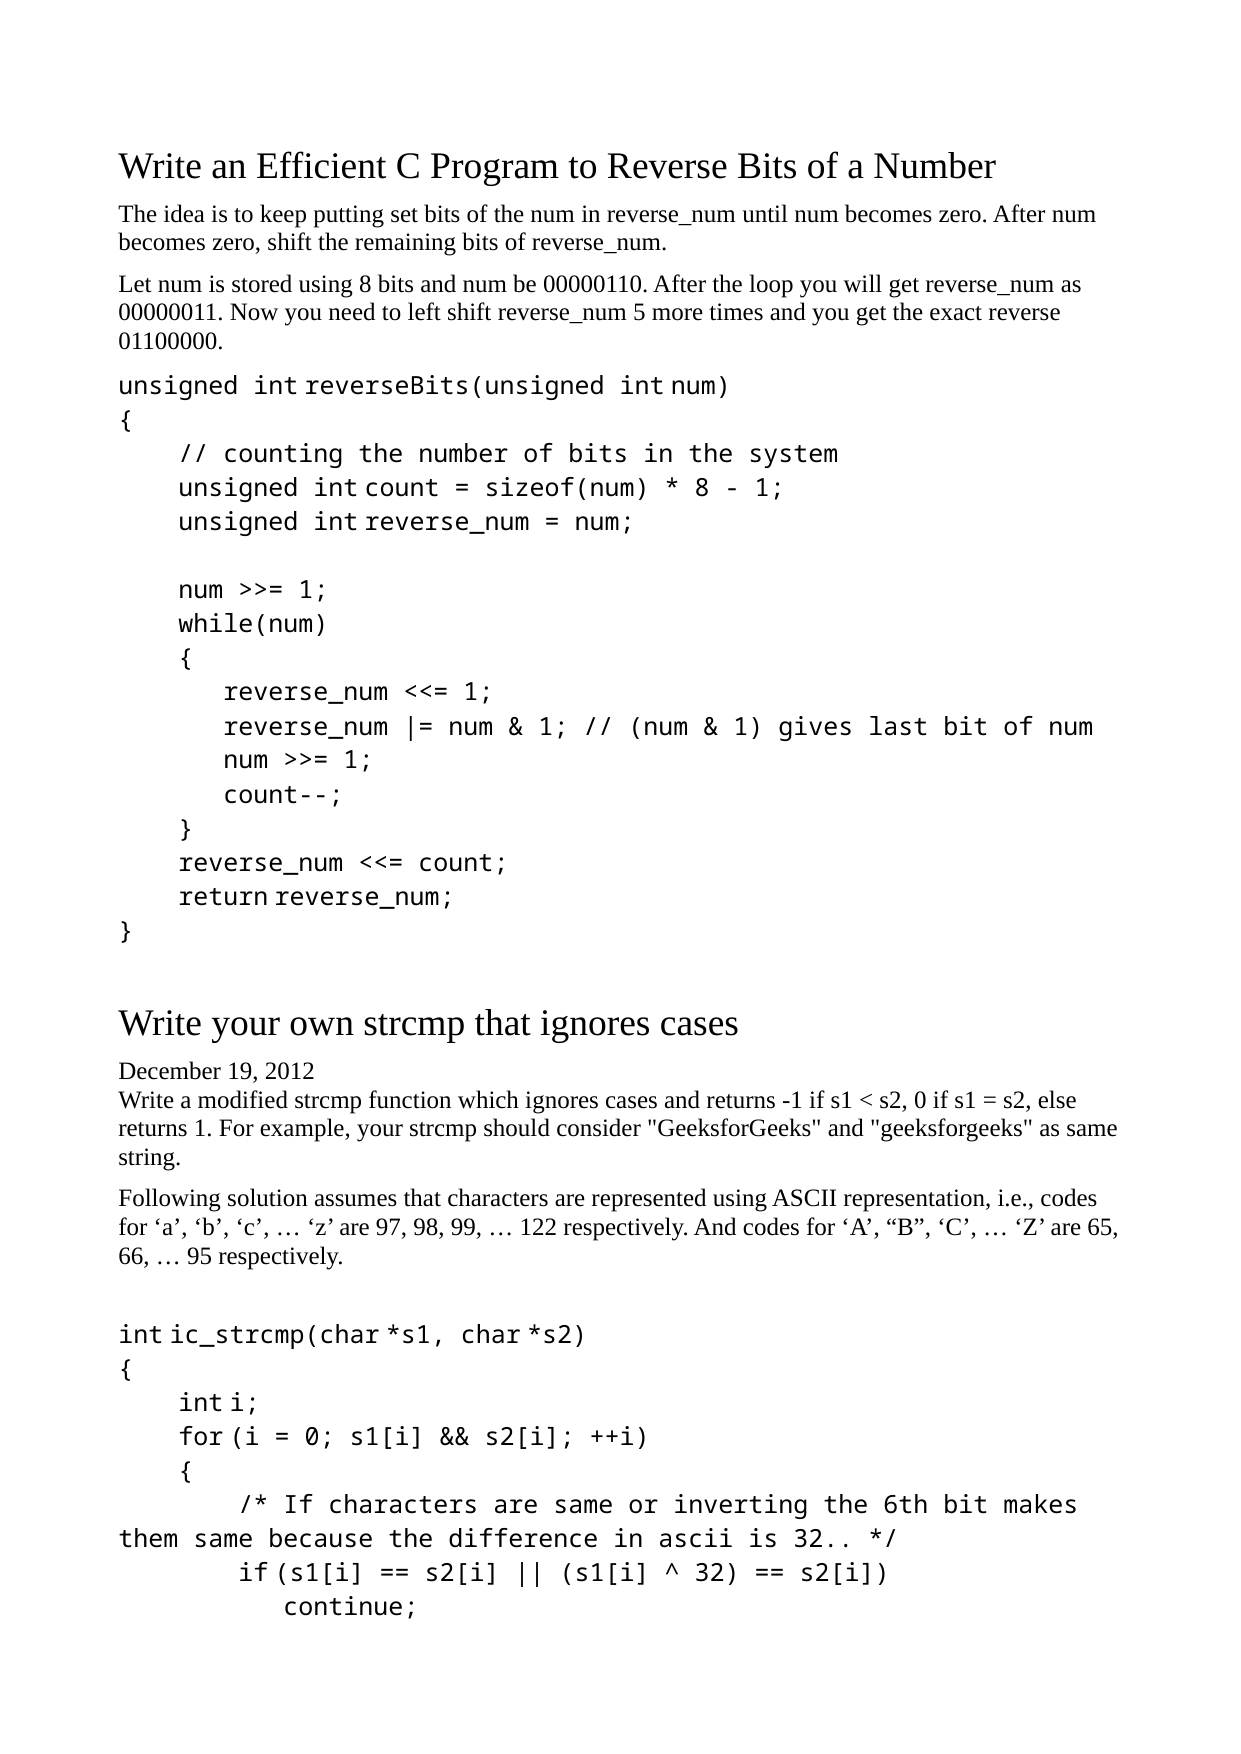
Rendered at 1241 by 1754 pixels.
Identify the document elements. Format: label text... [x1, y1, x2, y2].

text /* If characters are same or inverting the 6th bit makes them same because the difference in ascii is 32.. */ [118, 1487, 1122, 1555]
subtitle Write your own strcmp that ignores cases [118, 1000, 1122, 1043]
text Let num is stored using 8 bits and num be 00000110. After the loop you will get reverse_num as 00000011. Now you need to left shift reverse_num 5 more times and you get the exact reverse 01100000. [118, 269, 1122, 355]
text { [118, 1452, 1122, 1487]
text for (i = 0; s1[i] && s2[i]; ++i) [118, 1418, 1122, 1452]
text Following solution assumes that characters are represented using ASCII representation, i.e., codes for ‘a’, ‘b’, ‘c’, … ‘z’ are 97, 98, 99, … 122 respectively. And codes for ‘A’, “B”, ‘C’, … ‘Z’ are 65, 66, … 95 respectively. [118, 1183, 1122, 1270]
table_cell [118, 947, 1117, 975]
text continue; [118, 1589, 1122, 1623]
text int i; [118, 1384, 1122, 1418]
text December 19, 2012 [118, 1056, 1122, 1085]
text int ic_strcmp(char *s1, char *s2) [118, 1316, 1122, 1350]
text if (s1[i] == s2[i] || (s1[i] ^ 32) == s2[i]) [118, 1555, 1122, 1589]
text The idea is to keep putting set bits of the num in reverse_num until num becomes zero. After num becomes zero, shift the remaining bits of reverse_num. [118, 199, 1122, 256]
table_header unsigned int reverseBits(unsigned int num) { // counting the number of bits in the system unsigned int count = sizeof(num) * 8 - 1; unsigned int reverse_num = num; num >>= 1; while(num) { reverse_num <<= 1; reverse_num |= num & 1; // (num & 1) gives last bit of num num >>= 1; count--; } reverse_num <<= count; return reverse_num; } [118, 368, 1117, 947]
subtitle Write an Efficient C Program to Reverse Bits of a Number [118, 143, 1122, 186]
text Write a modified strcmp function which ignores cases and returns -1 if s1 < s2, 0 if s1 = s2, else returns 1. For example, your strcmp should consider "GeeksforGeeks" and "geeksforgeeks" as same string. [118, 1085, 1122, 1171]
text { [118, 1350, 1122, 1384]
